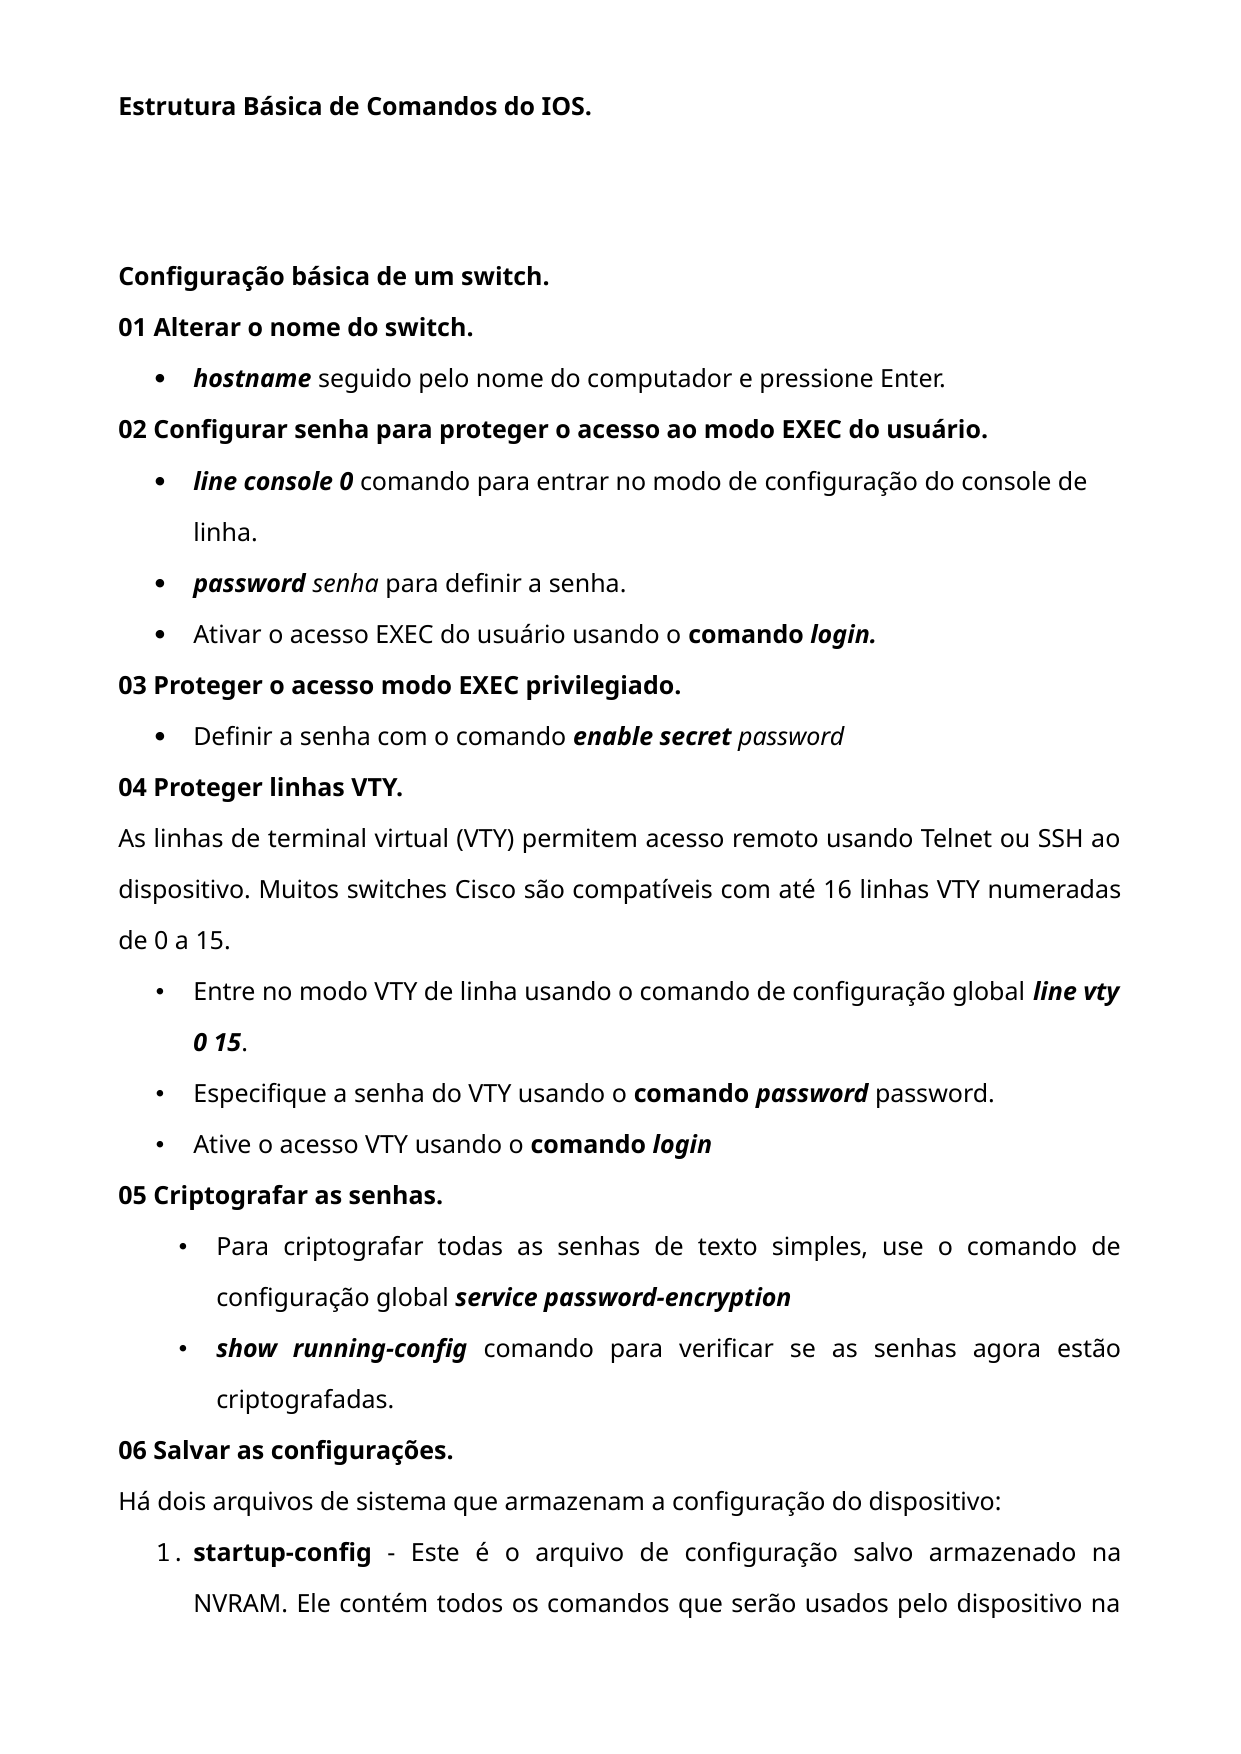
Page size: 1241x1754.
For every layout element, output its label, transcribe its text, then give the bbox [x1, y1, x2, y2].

list Especifique a senha do VTY usando o comando password password. [156, 1076, 1122, 1110]
text 04 Proteger linhas VTY. [118, 769, 1122, 803]
text Há dois arquivos de sistema que armazenam a configuração do dispositivo: [118, 1484, 1122, 1518]
list Definir a senha com o comando enable secret password [156, 718, 1122, 752]
list startup-config - Este é o arquivo de configuração salvo armazenado na NVRAM. Ele contém todos os comandos que serão usados pelo dispositivo na [156, 1535, 1122, 1620]
text 06 Salvar as configurações. [118, 1433, 1122, 1467]
list Ative o acesso VTY usando o comando login [156, 1127, 1122, 1161]
list Ativar o acesso EXEC do usuário usando o comando login. [156, 616, 1122, 650]
text Estrutura Básica de Comandos do IOS. [118, 89, 1122, 123]
text 01 Alterar o nome do switch. [118, 310, 1122, 344]
list Para criptografar todas as senhas de texto simples, use o comando de configuração global service password-encryption [178, 1229, 1122, 1314]
list line console 0 comando para entrar no modo de configuração do console de linha. [156, 463, 1122, 548]
text 05 Criptografar as senhas. [118, 1178, 1122, 1212]
list Entre no modo VTY de linha usando o comando de configuração global line vty 0 15. [156, 973, 1122, 1059]
text 02 Configurar senha para proteger o acesso ao modo EXEC do usuário. [118, 412, 1122, 446]
text Configuração básica de um switch. [118, 259, 1122, 293]
list show running-config comando para verificar se as senhas agora estão criptografadas. [178, 1331, 1122, 1416]
text 03 Proteger o acesso modo EXEC privilegiado. [118, 667, 1122, 701]
text As linhas de terminal virtual (VTY) permitem acesso remoto usando Telnet ou SSH ao dispositivo. Muitos switches Cisco são compatíveis com até 16 linhas VTY numeradas de 0 a 15. [118, 820, 1122, 957]
list password senha para definir a senha. [156, 565, 1122, 599]
list hostname seguido pelo nome do computador e pressione Enter. [156, 361, 1122, 395]
